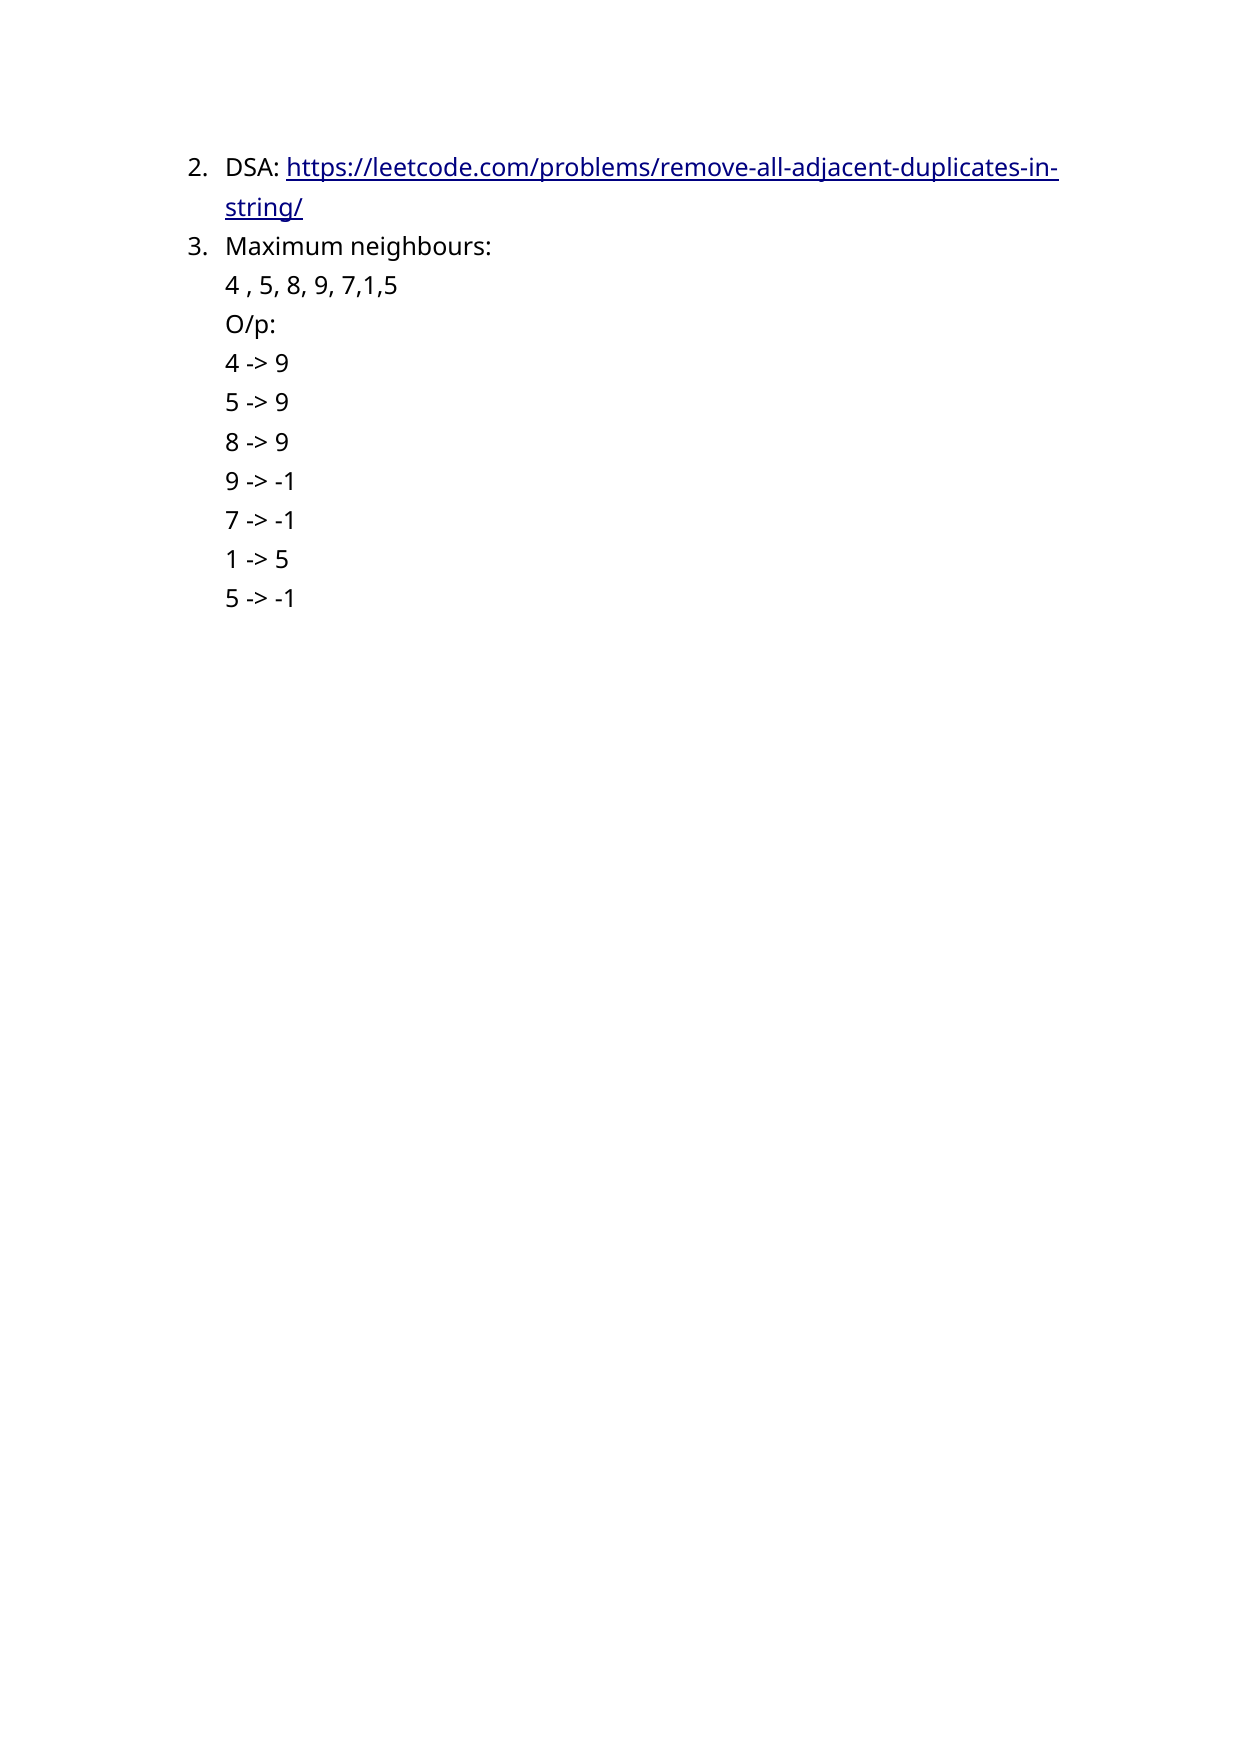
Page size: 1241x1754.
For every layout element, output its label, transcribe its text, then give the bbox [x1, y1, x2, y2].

list 1 -> 5 [225, 542, 1090, 576]
list 7 -> -1 [225, 502, 1090, 537]
list 8 -> 9 [225, 424, 1090, 458]
list 4 -> 9 [225, 346, 1090, 380]
list O/p: [225, 307, 1090, 341]
list 9 -> -1 [225, 463, 1090, 497]
list 5 -> 9 [225, 385, 1090, 419]
list 5 -> -1 [225, 581, 1090, 615]
list Maximum neighbours: 4 , 5, 8, 9, 7,1,5 [187, 228, 1090, 302]
list DSA: https://leetcode.com/problems/remove-all-adjacent-duplicates-in-string/ [187, 150, 1090, 223]
